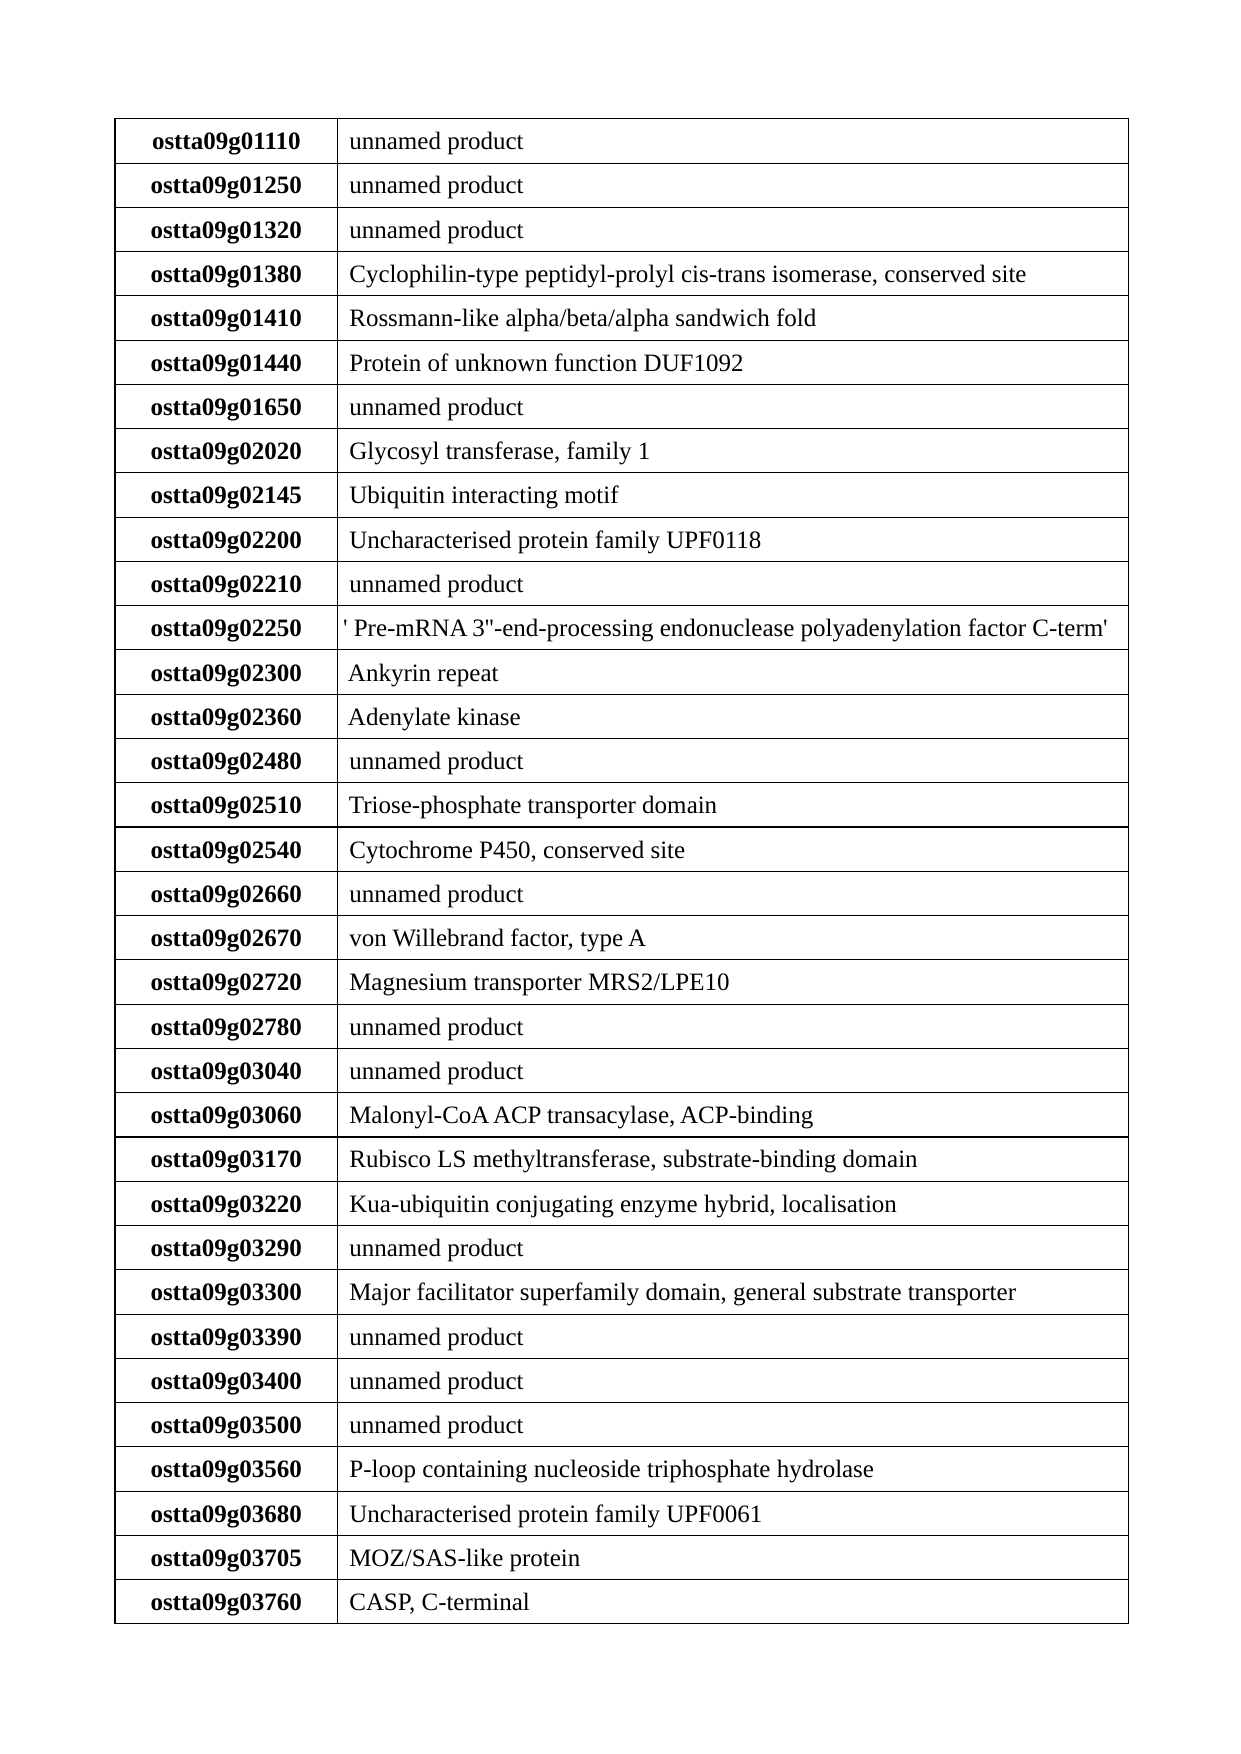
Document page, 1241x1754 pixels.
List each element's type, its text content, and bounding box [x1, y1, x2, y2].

table_cell [1129, 738, 1240, 782]
table_cell [1129, 1136, 1240, 1181]
table_cell unnamed product [338, 872, 1128, 915]
table_cell ostta09g03040 [116, 1049, 337, 1092]
table_cell Uncharacterised protein family UPF0061 [338, 1492, 1128, 1535]
table_cell unnamed product [338, 1359, 1128, 1402]
table_cell [1129, 163, 1240, 207]
table_cell unnamed product [338, 1226, 1128, 1269]
table_cell unnamed product [338, 562, 1128, 605]
table_cell [1129, 1535, 1240, 1579]
table_cell ostta09g02720 [116, 960, 337, 1003]
table_cell ostta09g01320 [116, 208, 337, 251]
table_cell ostta09g01440 [116, 341, 337, 384]
table_cell ostta09g03170 [116, 1138, 337, 1181]
table_cell ostta09g01380 [116, 252, 337, 295]
table_cell ostta09g01110 [116, 119, 337, 162]
table_cell [1129, 1314, 1240, 1358]
table_cell unnamed product [338, 385, 1128, 428]
table_cell [1129, 782, 1240, 826]
table_cell ostta09g03290 [116, 1226, 337, 1269]
table_cell [1129, 915, 1240, 959]
table_cell [1129, 517, 1240, 561]
table_cell ostta09g02210 [116, 562, 337, 605]
table_cell Rubisco LS methyltransferase, substrate-binding domain [338, 1138, 1128, 1181]
table_cell ostta09g01410 [116, 296, 337, 339]
table_cell Major facilitator superfamily domain, general substrate transporter [338, 1270, 1128, 1313]
table_cell unnamed product [338, 1005, 1128, 1048]
table_cell ostta09g03400 [116, 1359, 337, 1402]
table_cell Uncharacterised protein family UPF0118 [338, 518, 1128, 561]
table_cell ostta09g02780 [116, 1005, 337, 1048]
table_cell [1129, 251, 1240, 295]
table_cell ostta09g02670 [116, 916, 337, 959]
table_cell ostta09g02360 [116, 695, 337, 738]
table_cell [1129, 384, 1240, 428]
table_cell [1129, 605, 1240, 649]
table_cell [1129, 472, 1240, 517]
table_cell [1129, 1048, 1240, 1092]
table_cell Cytochrome P450, conserved site [338, 828, 1128, 871]
table_cell [1129, 1004, 1240, 1048]
table_cell Protein of unknown function DUF1092 [338, 341, 1128, 384]
table_cell [1129, 1358, 1240, 1402]
table_cell P-loop containing nucleoside triphosphate hydrolase [338, 1447, 1128, 1491]
table_cell ostta09g03300 [116, 1270, 337, 1313]
table_cell CASP, C-terminal [338, 1580, 1128, 1623]
table_cell unnamed product [338, 1403, 1128, 1446]
table_cell [1129, 428, 1240, 472]
table_cell [1129, 959, 1240, 1003]
table_cell unnamed product [338, 164, 1128, 207]
table_cell Cyclophilin-type peptidyl-prolyl cis-trans isomerase, conserved site [338, 252, 1128, 295]
table_cell unnamed product [338, 739, 1128, 782]
table_cell Ankyrin repeat [338, 650, 1128, 694]
table_cell [1129, 340, 1240, 384]
table_cell [1129, 1491, 1240, 1535]
table_cell ostta09g03220 [116, 1182, 337, 1225]
table_cell [1129, 1092, 1240, 1136]
table_cell [1129, 649, 1240, 694]
table_cell MOZ/SAS-like protein [338, 1536, 1128, 1579]
table_cell ' Pre-mRNA 3''-end-processing endonuclease polyadenylation factor C-term' [338, 606, 1128, 649]
table_cell [1129, 561, 1240, 605]
table_cell [1129, 694, 1240, 738]
table_cell ostta09g03760 [116, 1580, 337, 1623]
table_cell ostta09g02300 [116, 650, 337, 694]
table_cell ostta09g02250 [116, 606, 337, 649]
table_cell Kua-ubiquitin conjugating enzyme hybrid, localisation [338, 1182, 1128, 1225]
table_cell [1129, 1181, 1240, 1225]
table_cell ostta09g02660 [116, 872, 337, 915]
table_cell [1129, 1446, 1240, 1491]
table_cell ostta09g02540 [116, 828, 337, 871]
table_cell [1129, 295, 1240, 339]
table_cell unnamed product [338, 1049, 1128, 1092]
table_cell ostta09g02480 [116, 739, 337, 782]
table_cell Adenylate kinase [338, 695, 1128, 738]
table_cell ostta09g03680 [116, 1492, 337, 1535]
table_cell ostta09g02510 [116, 783, 337, 826]
table_cell ostta09g03060 [116, 1093, 337, 1136]
table_cell ostta09g03500 [116, 1403, 337, 1446]
table_cell Magnesium transporter MRS2/LPE10 [338, 960, 1128, 1003]
table_cell ostta09g03705 [116, 1536, 337, 1579]
table_cell Glycosyl transferase, family 1 [338, 429, 1128, 472]
table_cell [1129, 1402, 1240, 1446]
table_cell unnamed product [338, 1315, 1128, 1358]
table_cell Ubiquitin interacting motif [338, 473, 1128, 517]
table_cell [1129, 118, 1240, 162]
table_cell ostta09g02200 [116, 518, 337, 561]
table_cell Rossmann-like alpha/beta/alpha sandwich fold [338, 296, 1128, 339]
table_cell [1129, 207, 1240, 251]
table_cell [1129, 871, 1240, 915]
table_cell ostta09g02020 [116, 429, 337, 472]
table_cell Malonyl-CoA ACP transacylase, ACP-binding [338, 1093, 1128, 1136]
table_cell ostta09g02145 [116, 473, 337, 517]
table_cell unnamed product [338, 119, 1128, 162]
table_cell ostta09g01250 [116, 164, 337, 207]
table_cell ostta09g01650 [116, 385, 337, 428]
table_cell [1129, 826, 1240, 871]
table_cell ostta09g03390 [116, 1315, 337, 1358]
table_cell von Willebrand factor, type A [338, 916, 1128, 959]
table_cell ostta09g03560 [116, 1447, 337, 1491]
table_cell Triose-phosphate transporter domain [338, 783, 1128, 826]
table_cell unnamed product [338, 208, 1128, 251]
table_cell [1129, 1225, 1240, 1269]
table_cell [1129, 1269, 1240, 1313]
table_cell [1129, 1579, 1240, 1623]
